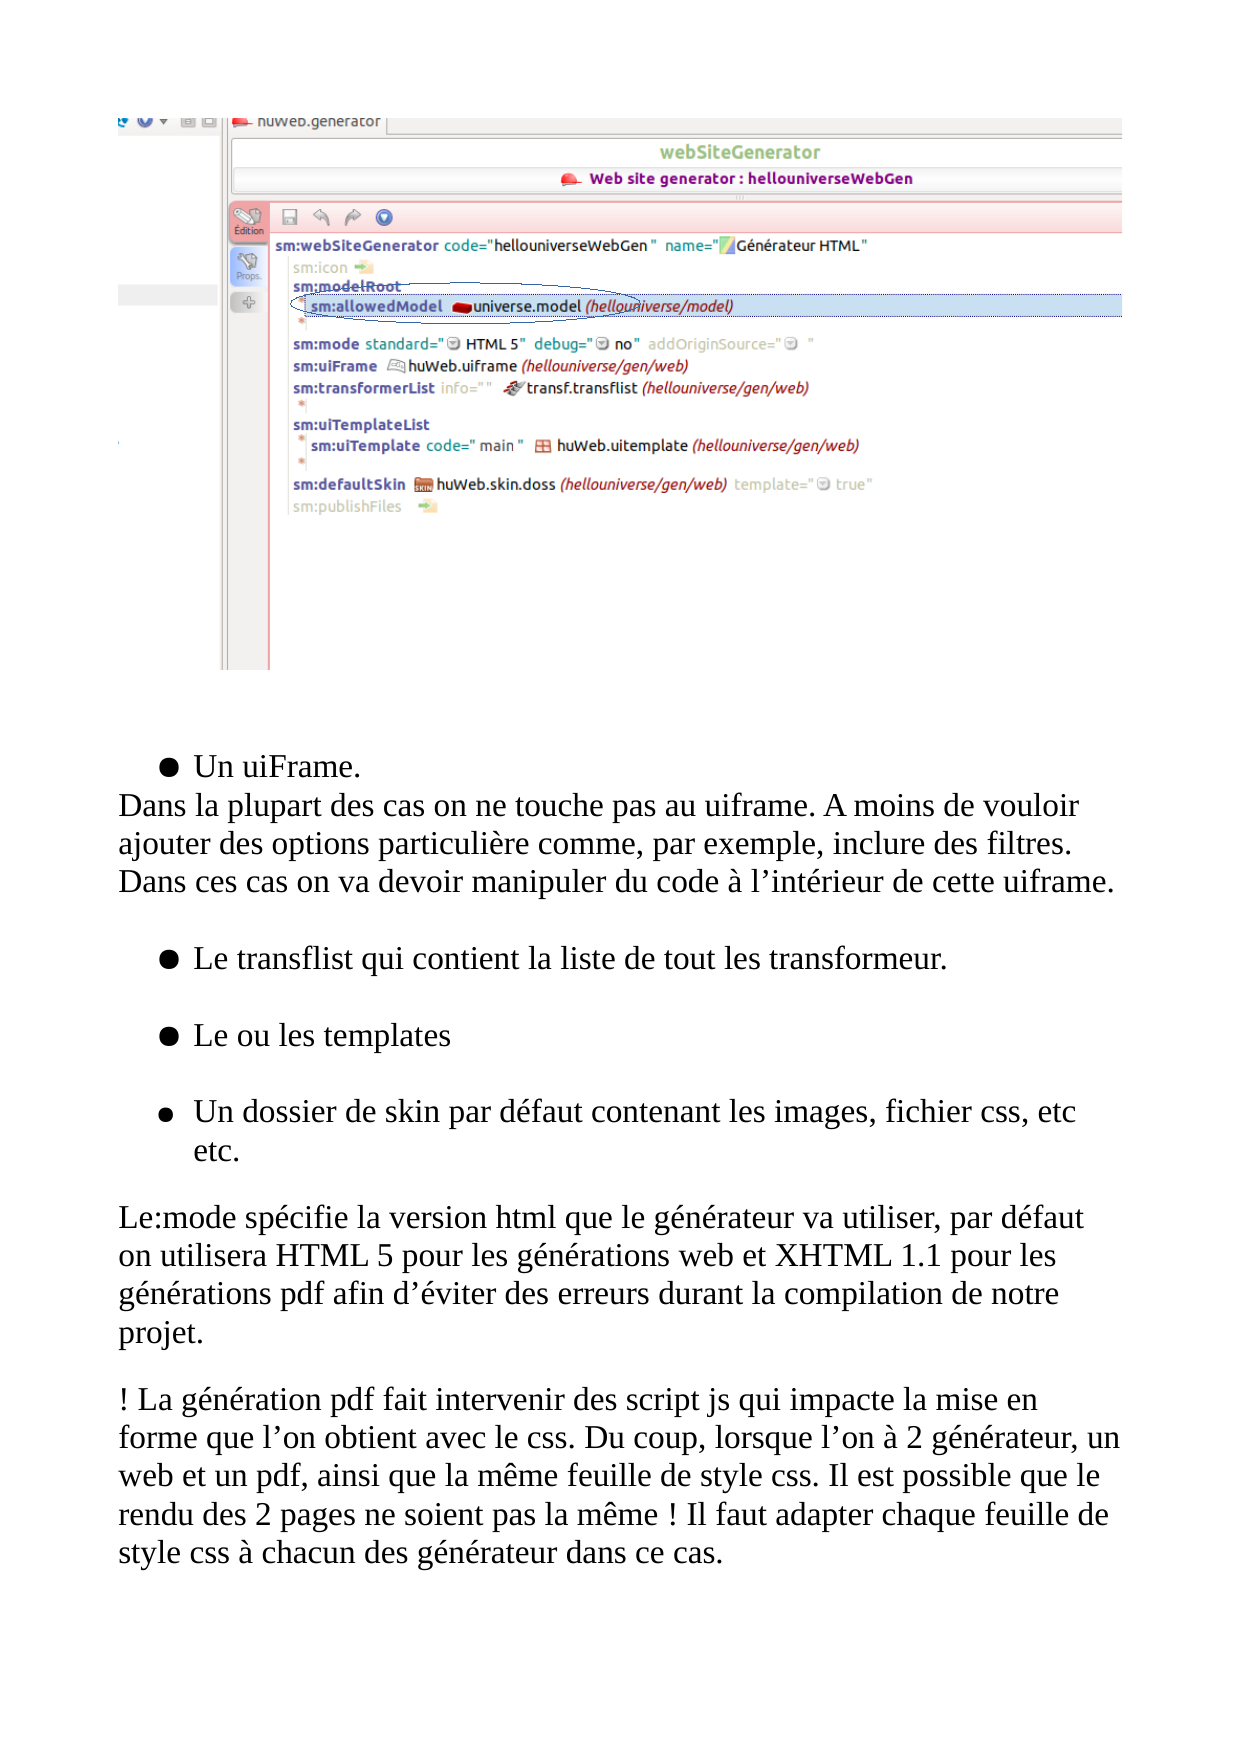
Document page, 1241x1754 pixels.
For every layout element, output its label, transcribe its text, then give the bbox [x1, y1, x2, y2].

text Dans la plupart des cas on ne touche pas au uiframe. A moins de vouloir ajouter des options particulière comme, par exemple, inclure des filtres. Dans ces cas on va devoir manipuler du code à l’intérieur de cette uiframe. [118, 785, 1122, 900]
list Le transflist qui contient la liste de tout les transformeur. [156, 938, 1122, 976]
text ! La génération pdf fait intervenir des script js qui impacte la mise en forme que l’on obtient avec le css. Du coup, lorsque l’on à 2 générateur, un web et un pdf, ainsi que la même feuille de style css. Il est possible que le rendu des 2 pages ne soient pas la même ! Il faut adapter chaque feuille de style css à chacun des générateur dans ce cas. [118, 1379, 1122, 1571]
text Le:mode spécifie la version html que le générateur va utiliser, par défaut on utilisera HTML 5 pour les générations web et XHTML 1.1 pour les générations pdf afin d’éviter des erreurs durant la compilation de notre projet. [118, 1197, 1122, 1350]
list Un dossier de skin par défaut contenant les images, fichier css, etc etc. [156, 1091, 1122, 1168]
list Un uiFrame. [156, 746, 1122, 785]
list Le ou les templates [156, 1015, 1122, 1053]
picture [118, 118, 1123, 670]
